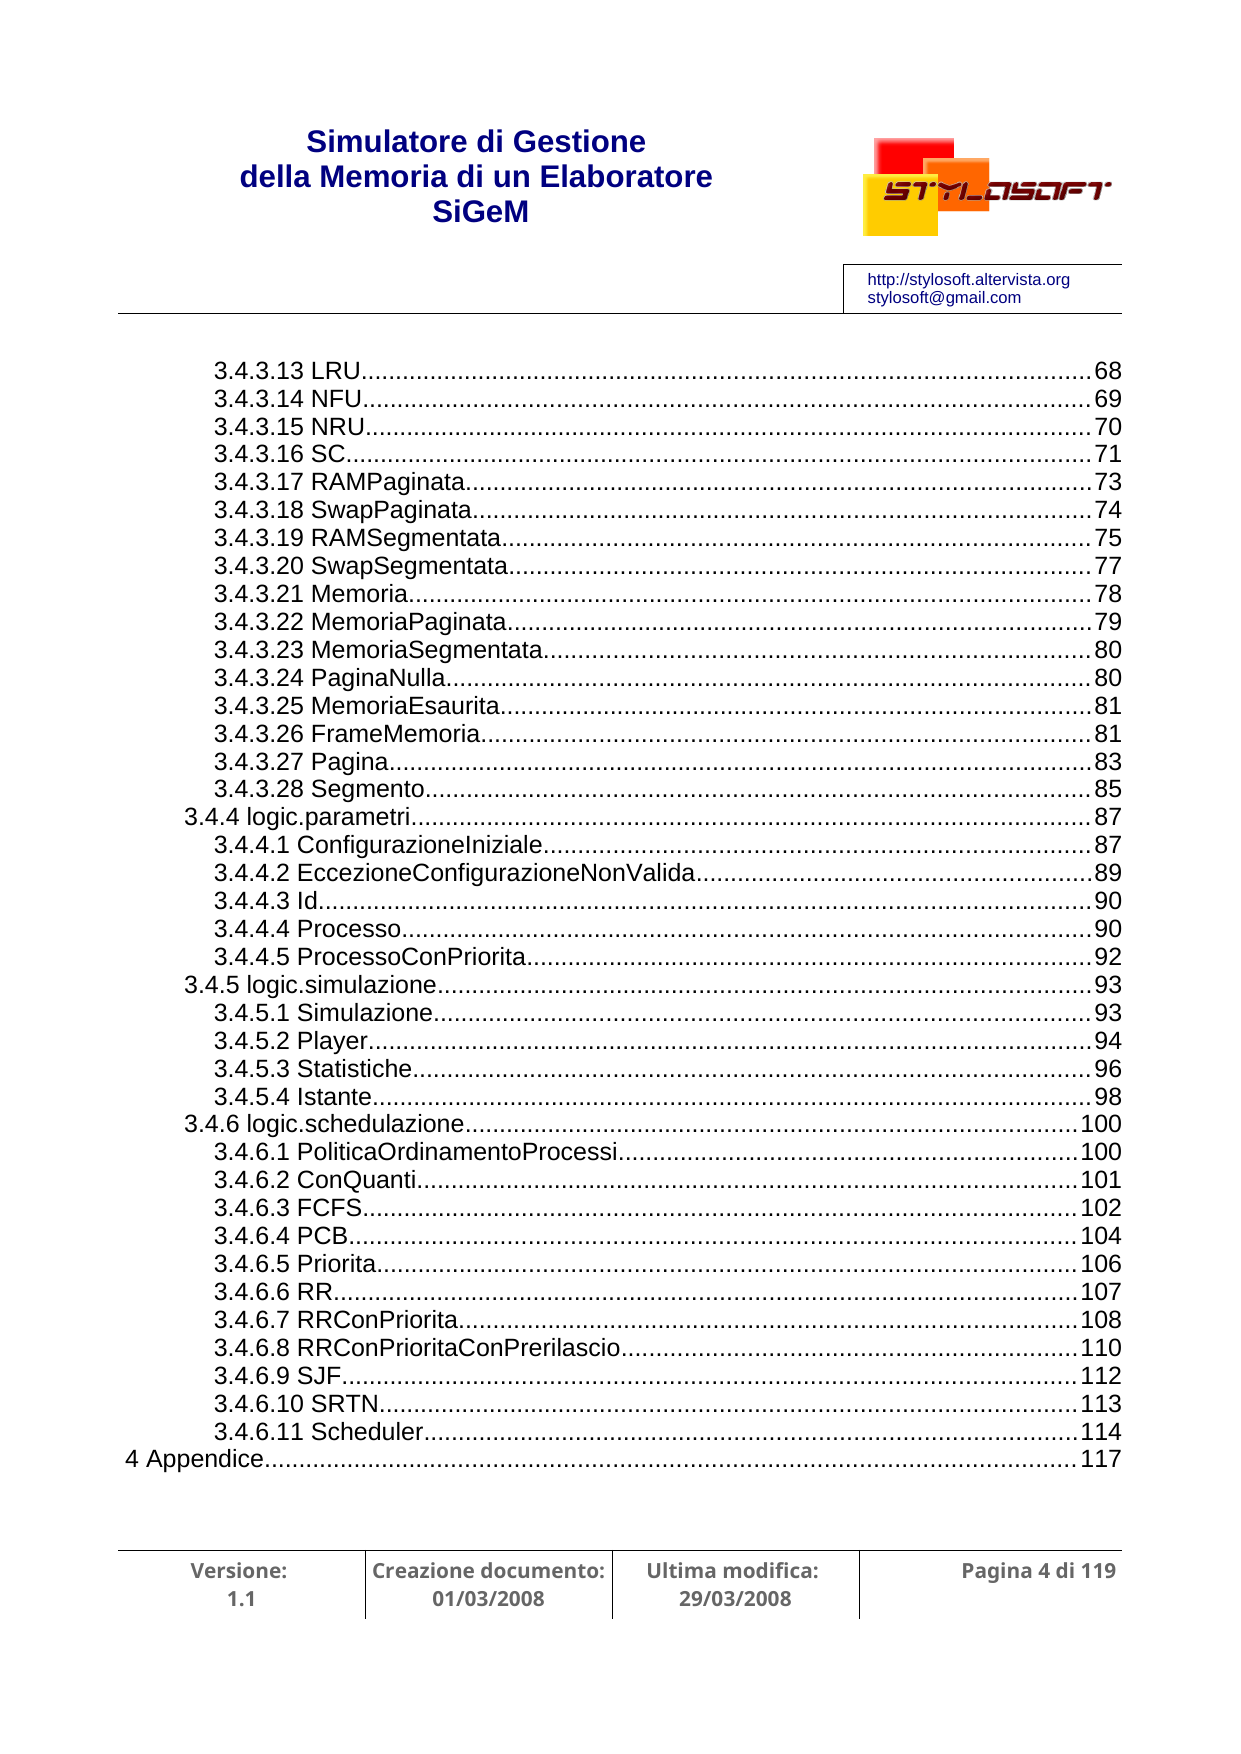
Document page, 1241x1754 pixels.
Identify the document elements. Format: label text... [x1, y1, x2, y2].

text 3.4.5 logic.simulazione 93 [177, 971, 1122, 999]
text 3.4.3.20 SwapSegmentata 77 [207, 552, 1122, 580]
text 3.4.6.5 Priorita 106 [207, 1250, 1122, 1278]
text 3.4.4.2 EccezioneConfigurazioneNonValida 89 [207, 859, 1122, 887]
text 3.4.3.16 SC 71 [207, 440, 1122, 468]
text 3.4.6.4 PCB 104 [207, 1222, 1122, 1250]
text 3.4.3.14 NFU 69 [207, 384, 1122, 412]
text 3.4.4 logic.parametri 87 [177, 803, 1122, 831]
text 3.4.3.26 FrameMemoria 81 [207, 719, 1122, 747]
text 3.4.3.15 NRU 70 [207, 412, 1122, 440]
picture [848, 123, 1117, 247]
text 3.4.4.3 Id 90 [207, 887, 1122, 915]
text 3.4.3.25 MemoriaEsaurita 81 [207, 692, 1122, 719]
text 3.4.3.21 Memoria 78 [207, 580, 1122, 608]
text 3.4.4.4 Processo 90 [207, 915, 1122, 943]
text 3.4.3.24 PaginaNulla 80 [207, 664, 1122, 692]
text 3.4.6.1 PoliticaOrdinamentoProcessi 100 [207, 1138, 1122, 1166]
text 3.4.6.6 RR 107 [207, 1278, 1122, 1306]
text 3.4.6.3 FCFS 102 [207, 1194, 1122, 1222]
text 3.4.6.8 RRConPrioritaConPrerilascio 110 [207, 1334, 1122, 1362]
text 3.4.3.18 SwapPaginata 74 [207, 496, 1122, 524]
text 3.4.3.28 Segmento 85 [207, 775, 1122, 803]
text 3.4.5.3 Statistiche 96 [207, 1054, 1122, 1082]
text 3.4.3.22 MemoriaPaginata 79 [207, 608, 1122, 636]
text 3.4.3.19 RAMSegmentata 75 [207, 524, 1122, 552]
text 3.4.5.2 Player 94 [207, 1027, 1122, 1054]
text 3.4.3.27 Pagina 83 [207, 747, 1122, 775]
text 3.4.6.7 RRConPriorita 108 [207, 1306, 1122, 1334]
text 3.4.5.1 Simulazione 93 [207, 999, 1122, 1027]
text 3.4.5.4 Istante 98 [207, 1082, 1122, 1110]
text 3.4.4.5 ProcessoConPriorita 92 [207, 943, 1122, 971]
text 3.4.4.1 ConfigurazioneIniziale 87 [207, 831, 1122, 859]
text 4 Appendice 117 [118, 1445, 1122, 1473]
text 3.4.3.13 LRU 68 [207, 357, 1122, 384]
text 3.4.6.2 ConQuanti 101 [207, 1166, 1122, 1194]
text 3.4.3.17 RAMPaginata 73 [207, 468, 1122, 496]
text 3.4.6 logic.schedulazione 100 [177, 1110, 1122, 1138]
text 3.4.6.11 Scheduler 114 [207, 1417, 1122, 1445]
text 3.4.3.23 MemoriaSegmentata 80 [207, 636, 1122, 664]
text 3.4.6.9 SJF 112 [207, 1362, 1122, 1389]
text 3.4.6.10 SRTN 113 [207, 1389, 1122, 1417]
